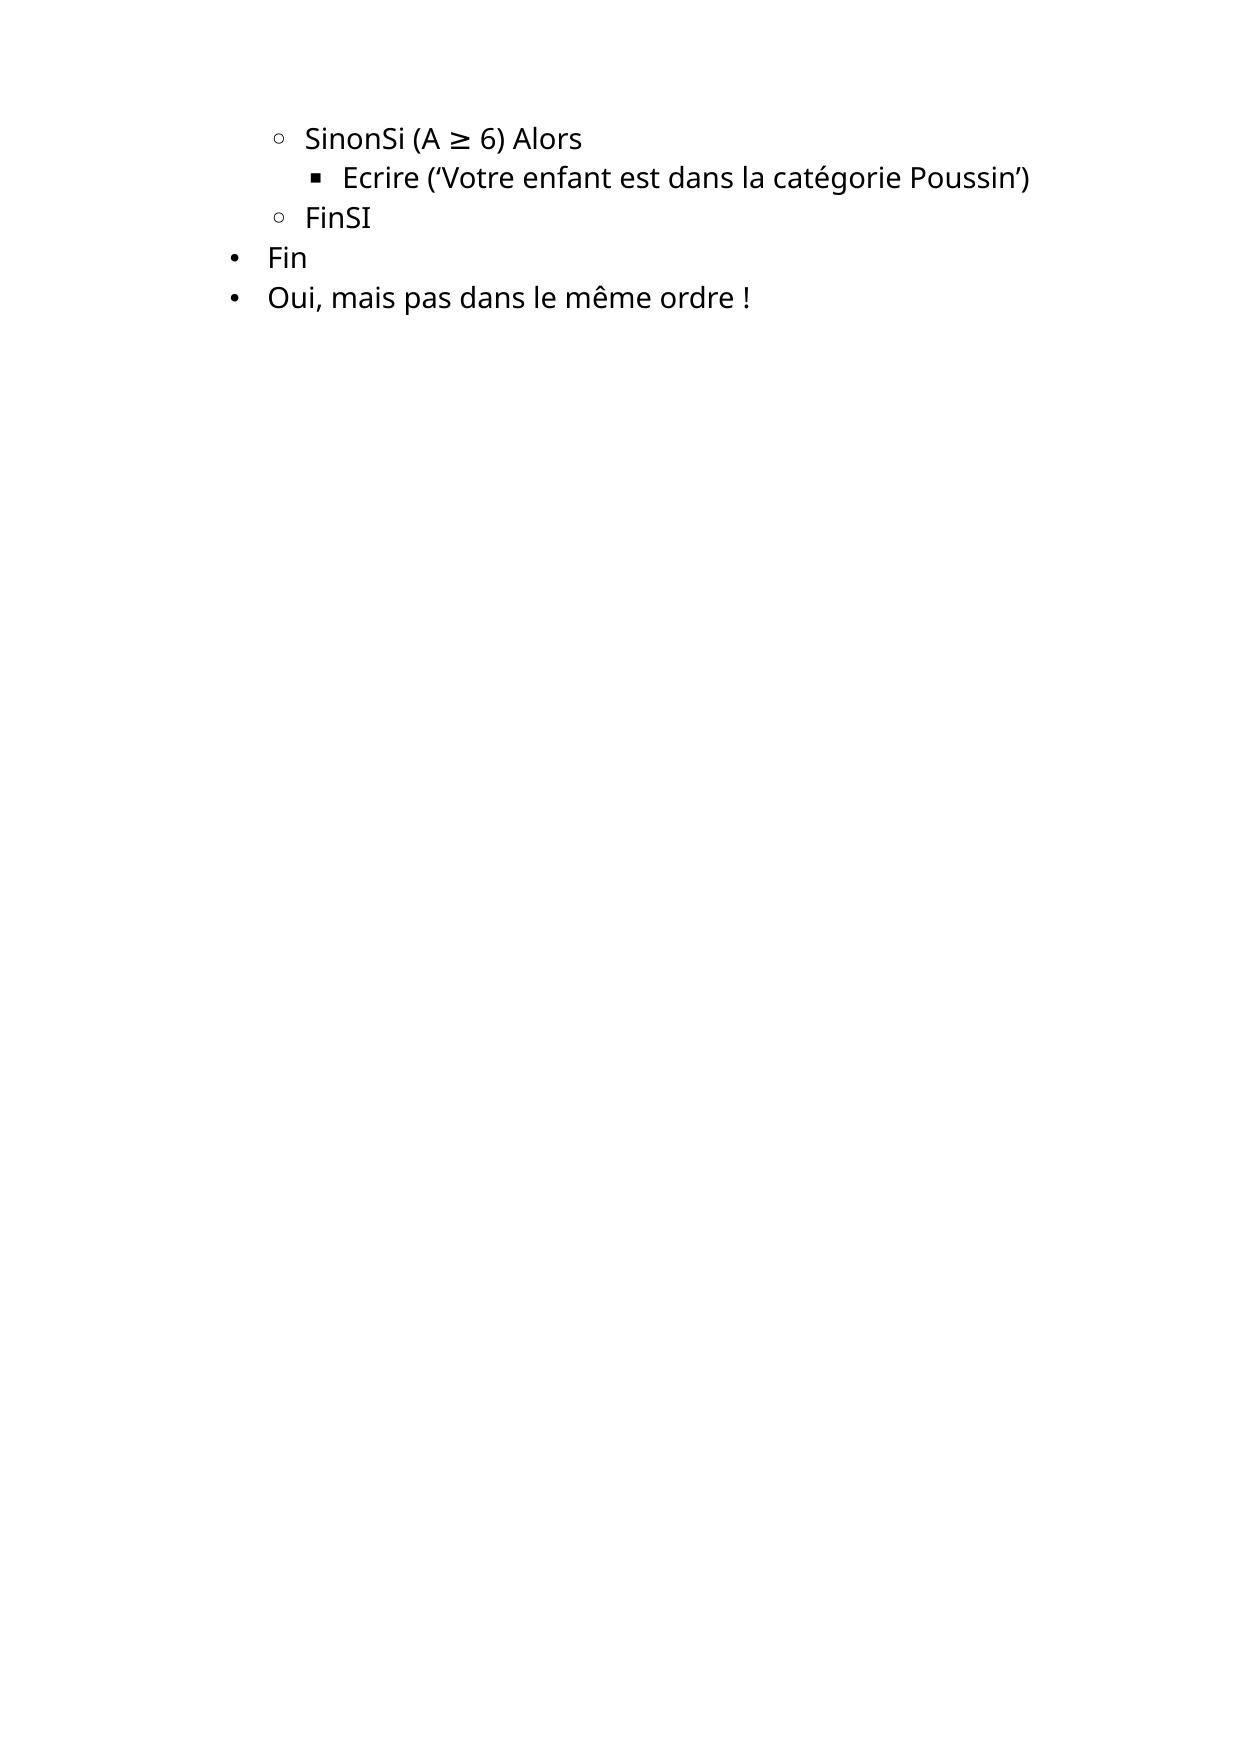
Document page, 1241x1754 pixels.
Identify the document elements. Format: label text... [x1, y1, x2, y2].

list SinonSi (A ≥ 6) Alors [267, 118, 1122, 158]
list Oui, mais pas dans le même ordre ! [229, 277, 1122, 317]
list FinSI [267, 197, 1122, 237]
list Fin [229, 237, 1122, 277]
list Ecrire (‘Votre enfant est dans la catégorie Poussin’) [304, 158, 1122, 197]
